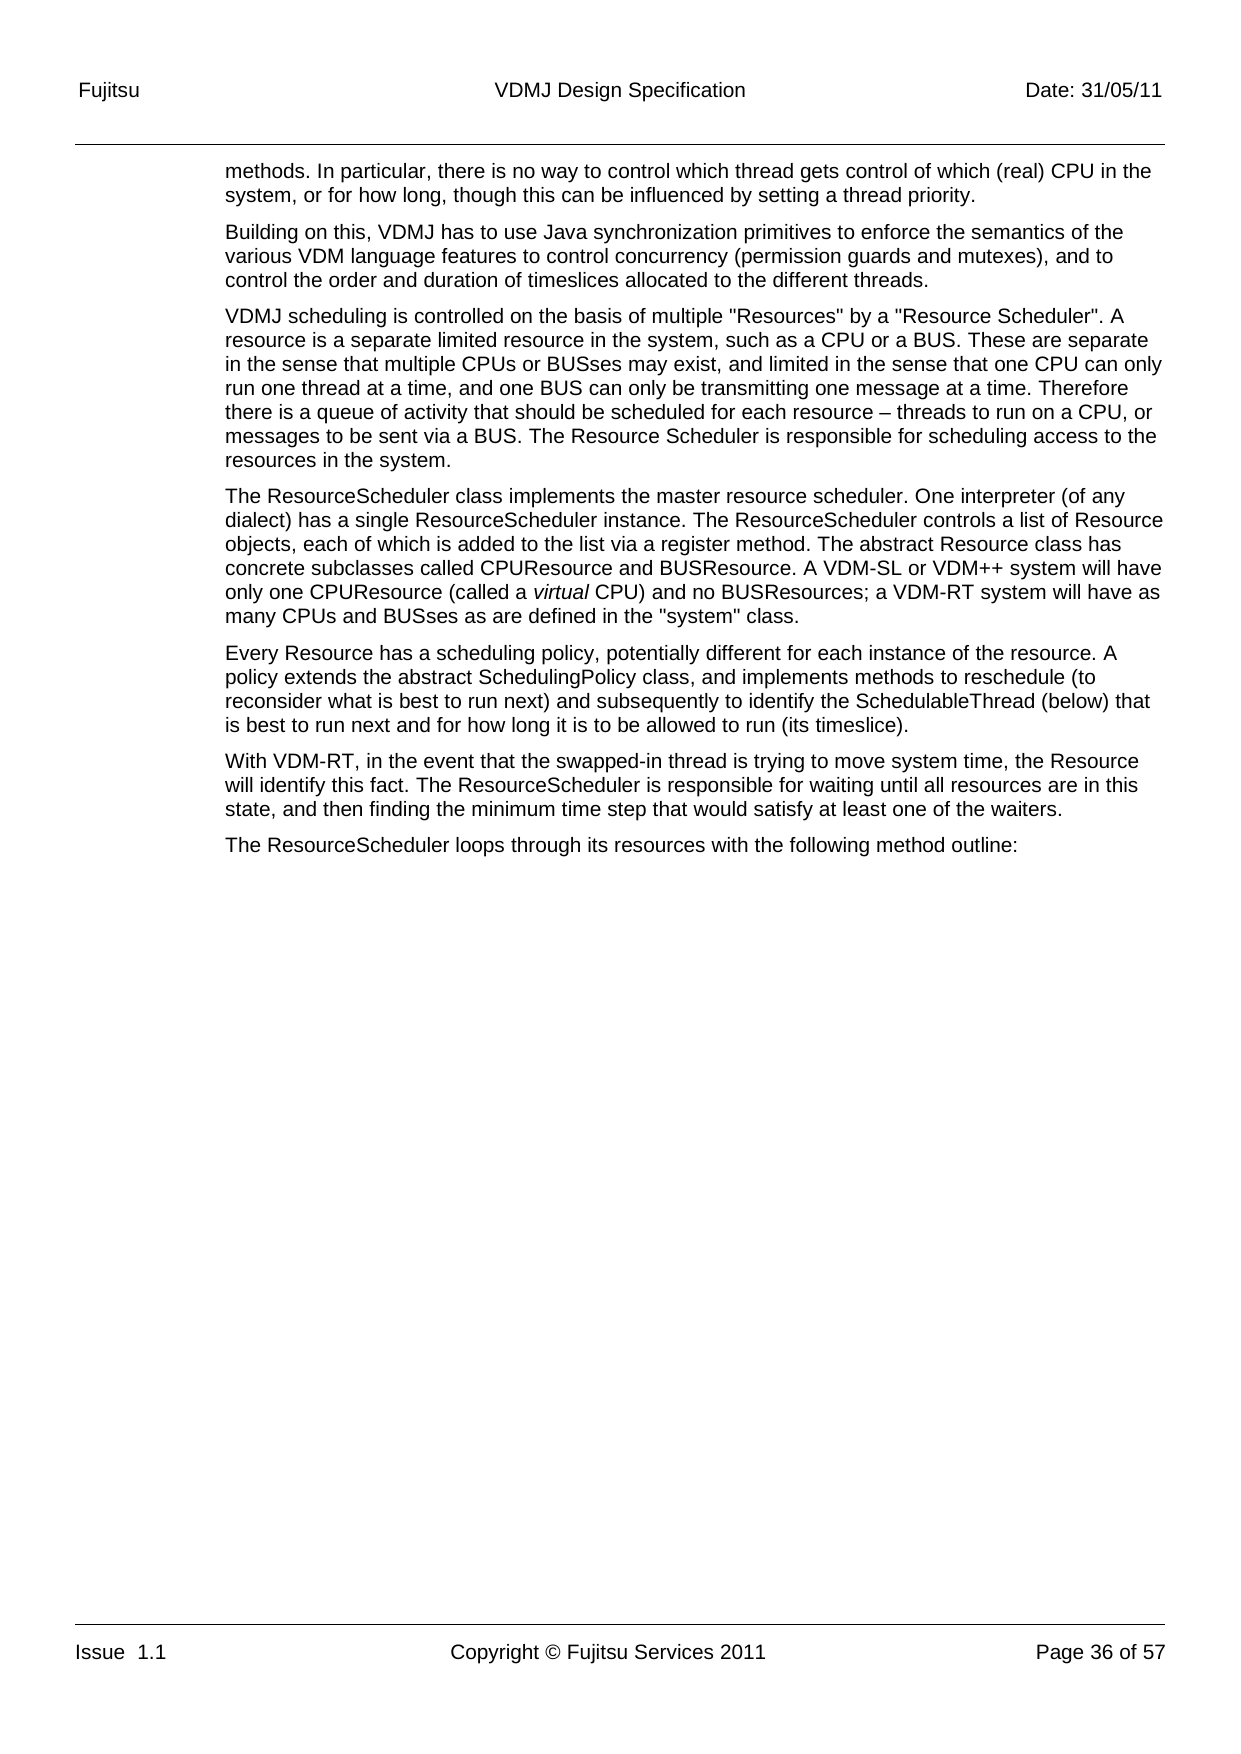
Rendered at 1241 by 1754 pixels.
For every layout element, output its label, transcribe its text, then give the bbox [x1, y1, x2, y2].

text The ResourceScheduler loops through its resources with the following method outline: [225, 834, 1165, 858]
text With VDM-RT, in the event that the swapped-in thread is trying to move system time, the Resource will identify this fact. The ResourceScheduler is responsible for waiting until all resources are in this state, and then finding the minimum time step that would satisfy at least one of the waiters. [225, 749, 1165, 821]
text The ResourceScheduler class implements the master resource scheduler. One interpreter (of any dialect) has a single ResourceScheduler instance. The ResourceScheduler controls a list of Resource objects, each of which is added to the list via a register method. The abstract Resource class has concrete subclasses called CPUResource and BUSResource. A VDM-SL or VDM++ system will have only one CPUResource (called a virtual CPU) and no BUSResources; a VDM-RT system will have as many CPUs and BUSses as are defined in the "system" class. [225, 485, 1165, 628]
text Every Resource has a scheduling policy, potentially different for each instance of the resource. A policy extends the abstract SchedulingPolicy class, and implements methods to reschedule (to reconsider what is best to run next) and subsequently to identify the SchedulableThread (below) that is best to run next and for how long it is to be allowed to run (its timeslice). [225, 641, 1165, 737]
text VDMJ scheduling is controlled on the basis of multiple "Resources" by a "Resource Scheduler". A resource is a separate limited resource in the system, such as a CPU or a BUS. These are separate in the sense that multiple CPUs or BUSses may exist, and limited in the sense that one CPU can only run one thread at a time, and one BUS can only be transmitting one message at a time. Therefore there is a queue of activity that should be scheduled for each resource – threads to run on a CPU, or messages to be sent via a BUS. The Resource Scheduler is responsible for scheduling access to the resources in the system. [225, 304, 1165, 472]
text methods. In particular, there is no way to control which thread gets control of which (real) CPU in the system, or for how long, though this can be influenced by setting a thread priority. [225, 160, 1165, 208]
text Building on this, VDMJ has to use Java synchronization primitives to enforce the semantics of the various VDM language features to control concurrency (permission guards and mutexes), and to control the order and duration of timeslices allocated to the different threads. [225, 220, 1165, 292]
